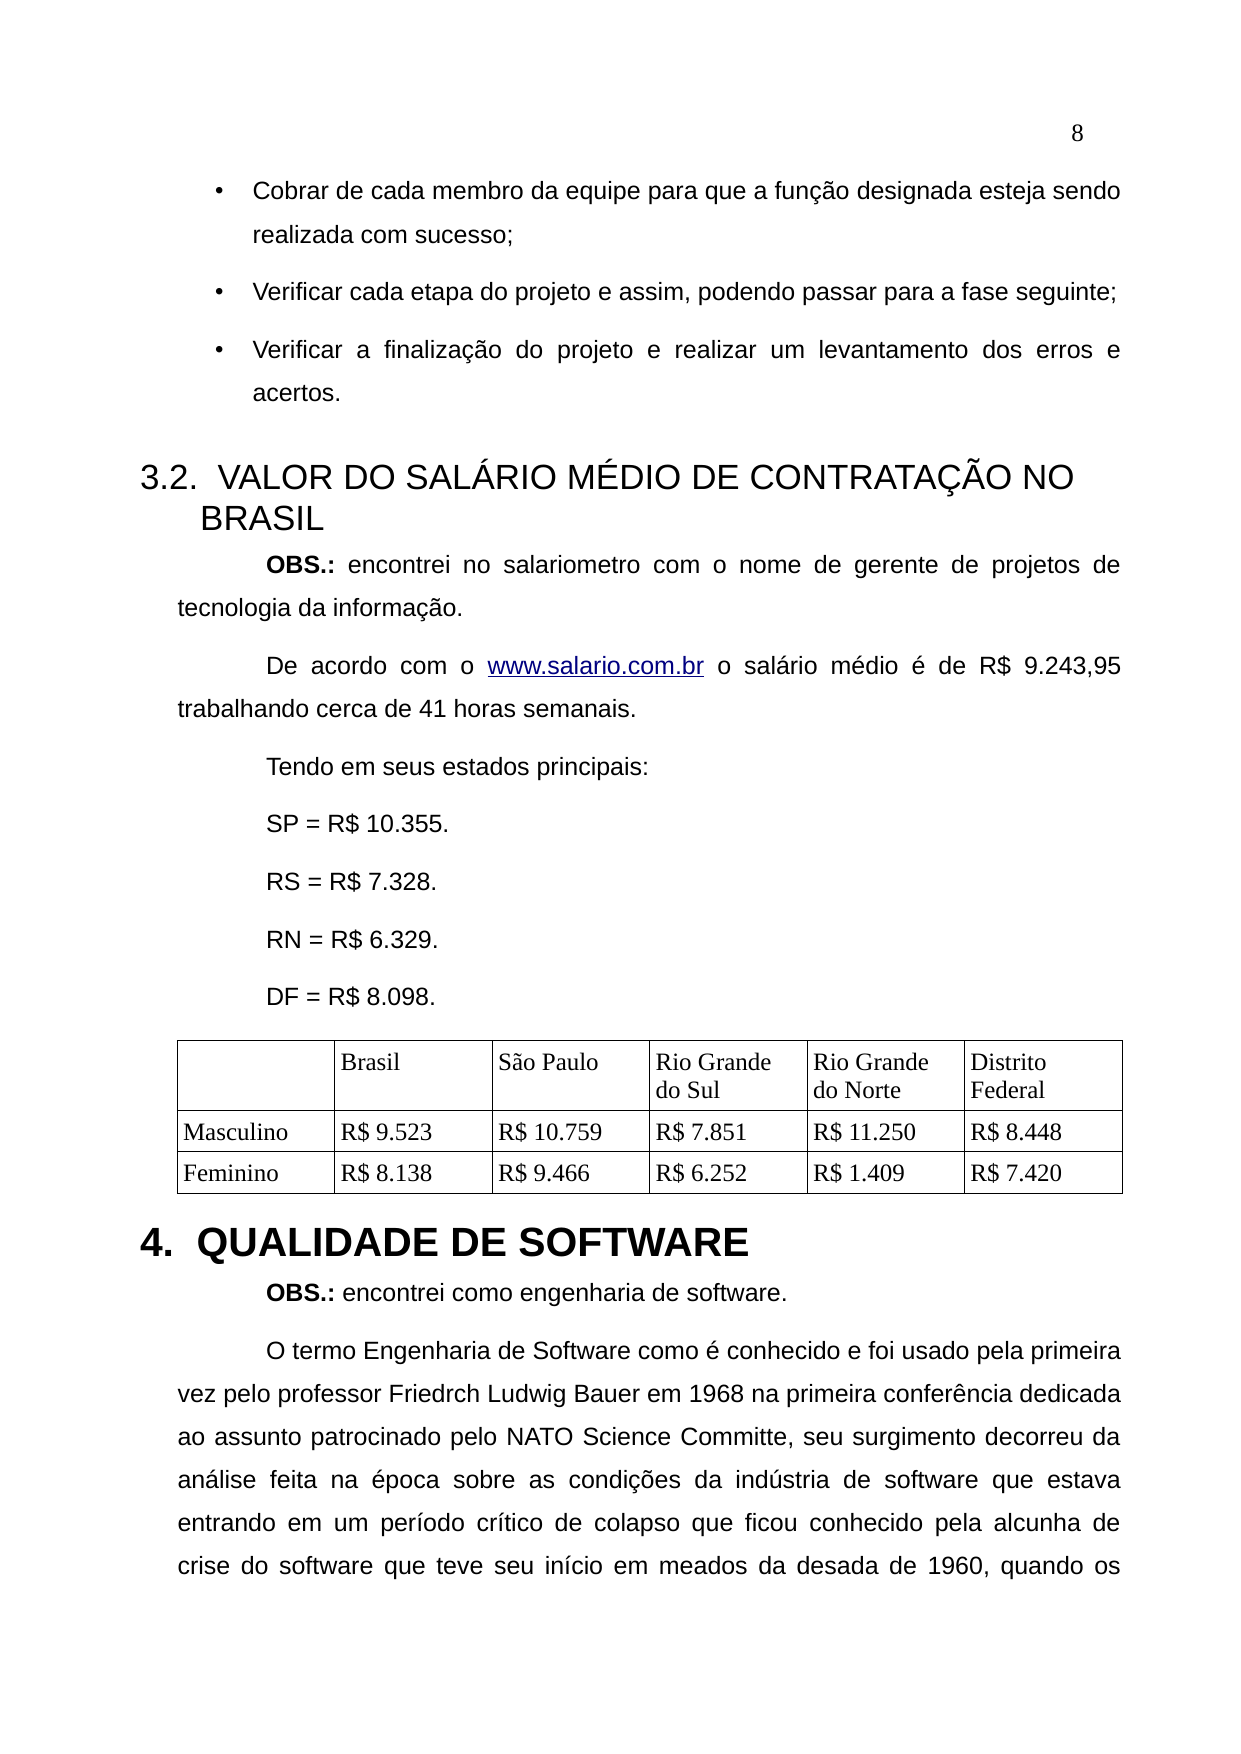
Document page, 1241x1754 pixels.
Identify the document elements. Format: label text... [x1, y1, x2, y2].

subtitle Valor do salário médio de contratação no Brasil [140, 457, 1122, 537]
table_header São Paulo [493, 1041, 649, 1110]
table_cell R$ 9.466 [493, 1152, 649, 1192]
table_cell R$ 7.420 [965, 1152, 1122, 1192]
list Cobrar de cada membro da equipe para que a função designada esteja sendo realizada com sucesso; [215, 176, 1122, 248]
table_cell R$ 10.759 [493, 1111, 649, 1151]
text Tendo em seus estados principais: [177, 751, 1122, 780]
text OBS.: encontrei no salariometro com o nome de gerente de projetos de tecnologia da informação. [177, 550, 1122, 622]
list Verificar a finalização do projeto e realizar um levantamento dos erros e acertos. [215, 335, 1122, 407]
table_cell R$ 7.851 [650, 1111, 807, 1151]
table_cell R$ 9.523 [335, 1111, 492, 1151]
table_header Brasil [335, 1041, 492, 1110]
table_header [178, 1041, 334, 1110]
subtitle Qualidade de software [140, 1218, 1122, 1266]
text O termo Engenharia de Software como é conhecido e foi usado pela primeira vez pelo professor Friedrch Ludwig Bauer em 1968 na primeira conferência dedicada ao assunto patrocinado pelo NATO Science Committe, seu surgimento decorreu da análise feita na época sobre as condições da indústria de software que estava entrando em um período crítico de colapso que ficou conhecido pela alcunha de crise do software que teve seu início em meados da desada de 1960, quando os [177, 1336, 1122, 1580]
text OBS.: encontrei como engenharia de software. [177, 1278, 1122, 1307]
table_cell R$ 1.409 [808, 1152, 964, 1192]
table_cell Feminino [178, 1152, 334, 1192]
text RN = R$ 6.329. [177, 924, 1122, 953]
table_cell R$ 11.250 [808, 1111, 964, 1151]
text DF = R$ 8.098. [177, 982, 1122, 1011]
text De acordo com o www.salario.com.br o salário médio é de R$ 9.243,95 trabalhando cerca de 41 horas semanais. [177, 651, 1122, 722]
table_cell R$ 8.138 [335, 1152, 492, 1192]
list Verificar cada etapa do projeto e assim, podendo passar para a fase seguinte; [215, 277, 1122, 306]
table_cell R$ 8.448 [965, 1111, 1122, 1151]
table_cell Masculino [178, 1111, 334, 1151]
text RS = R$ 7.328. [177, 867, 1122, 896]
table_cell R$ 6.252 [650, 1152, 807, 1192]
table_header Distrito Federal [965, 1041, 1122, 1110]
table_header Rio Grande do Sul [650, 1041, 807, 1110]
text SP = R$ 10.355. [177, 809, 1122, 838]
table_header Rio Grande do Norte [808, 1041, 964, 1110]
